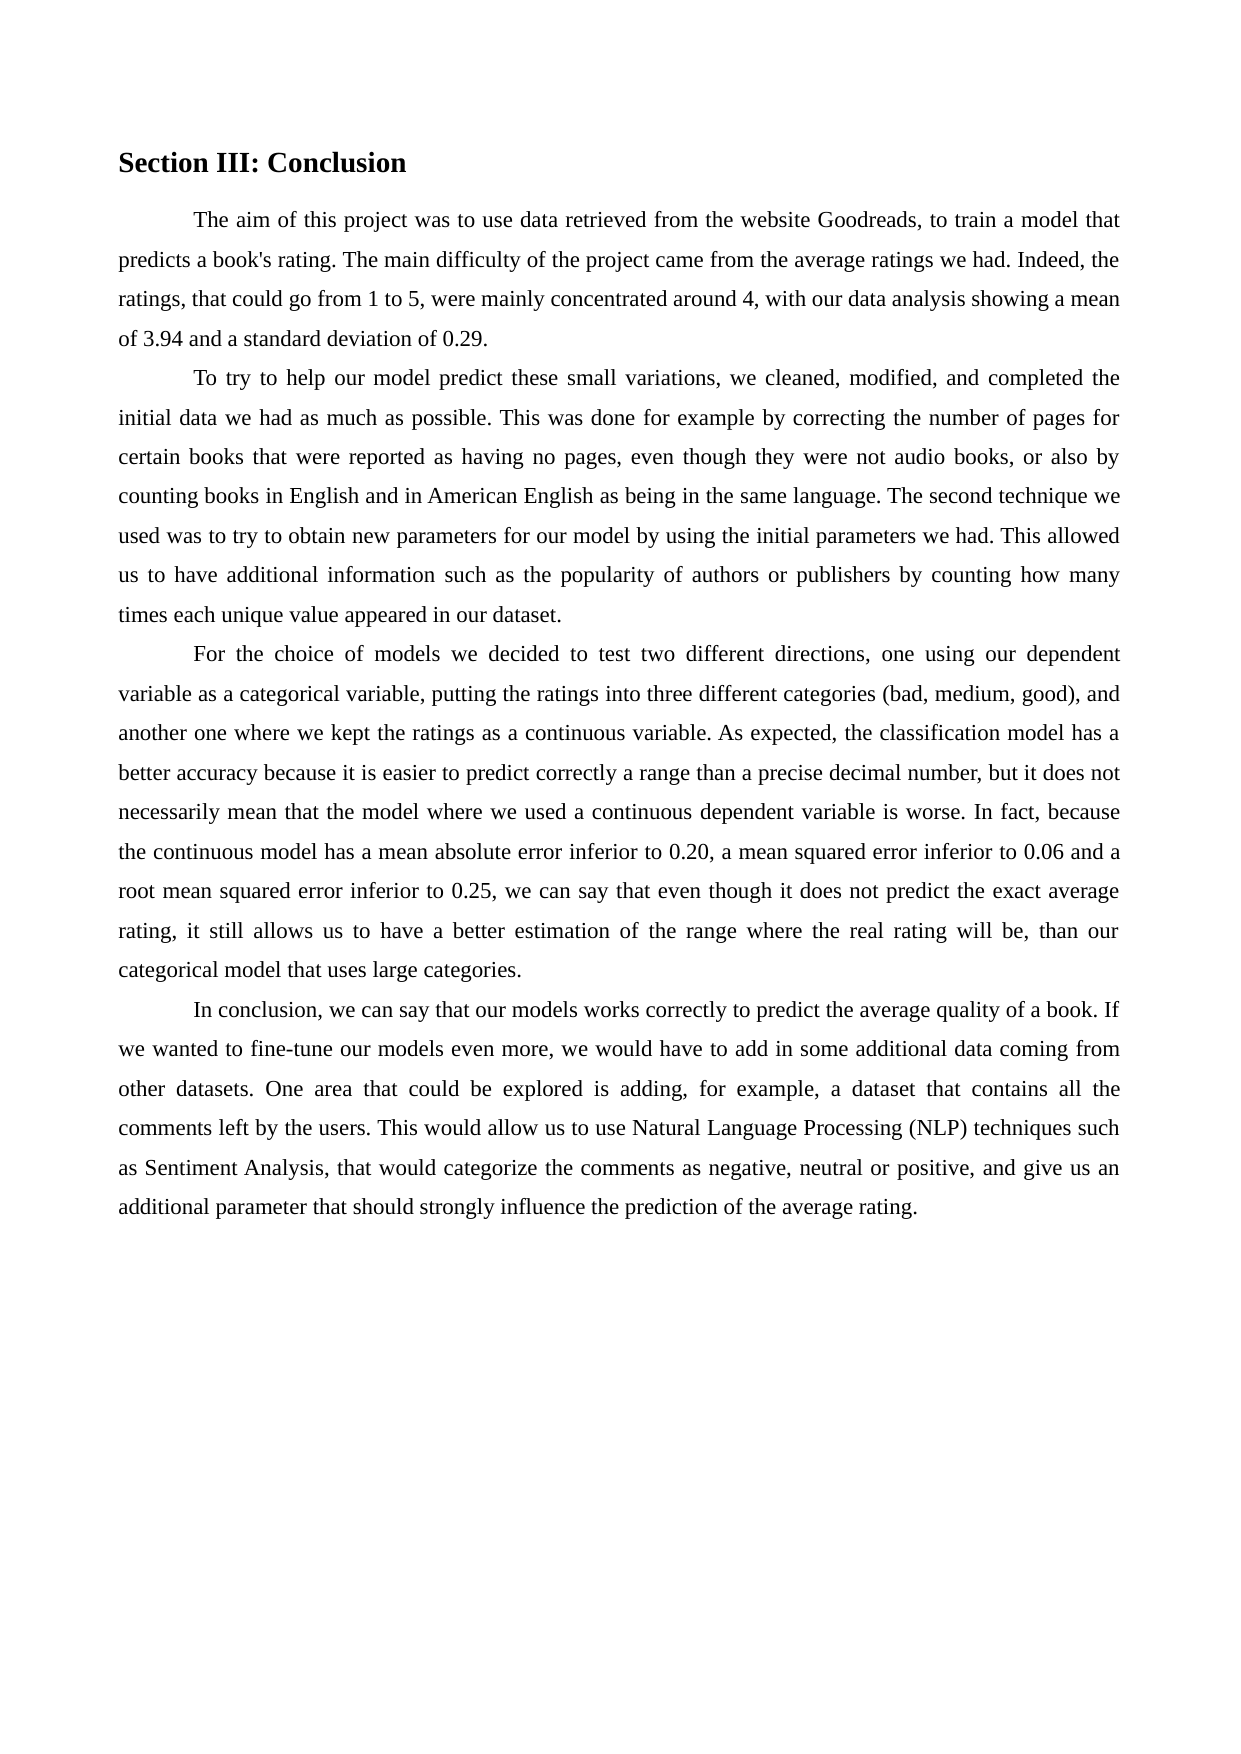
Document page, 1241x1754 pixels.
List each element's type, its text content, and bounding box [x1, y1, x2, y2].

text In conclusion, we can say that our models works correctly to predict the average quality of a book. If we wanted to fine-tune our models even more, we would have to add in some additional data coming from other datasets. One area that could be explored is adding, for example, a dataset that contains all the comments left by the users. This would allow us to use Natural Language Processing (NLP) techniques such as Sentiment Analysis, that would categorize the comments as negative, neutral or positive, and give us an additional parameter that should strongly influence the prediction of the average rating. [118, 996, 1122, 1219]
text The aim of this project was to use data retrieved from the website Goodreads, to train a model that predicts a book's rating. The main difficulty of the project came from the average ratings we had. Indeed, the ratings, that could go from 1 to 5, were mainly concentrated around 4, with our data analysis showing a mean of 3.94 and a standard deviation of 0.29. [118, 206, 1122, 351]
text Section III: Conclusion [118, 145, 1122, 179]
text To try to help our model predict these small variations, we cleaned, modified, and completed the initial data we had as much as possible. This was done for example by correcting the number of pages for certain books that were reported as having no pages, even though they were not audio books, or also by counting books in English and in American English as being in the same language. The second technique we used was to try to obtain new parameters for our model by using the initial parameters we had. This allowed us to have additional information such as the popularity of authors or publishers by counting how many times each unique value appeared in our dataset. [118, 364, 1122, 627]
text For the choice of models we decided to test two different directions, one using our dependent variable as a categorical variable, putting the ratings into three different categories (bad, medium, good), and another one where we kept the ratings as a continuous variable. As expected, the classification model has a better accuracy because it is easier to predict correctly a range than a precise decimal number, but it does not necessarily mean that the model where we used a continuous dependent variable is worse. In fact, because the continuous model has a mean absolute error inferior to 0.20, a mean squared error inferior to 0.06 and a root mean squared error inferior to 0.25, we can say that even though it does not predict the exact average rating, it still allows us to have a better estimation of the range where the real rating will be, than our categorical model that uses large categories. [118, 641, 1122, 983]
